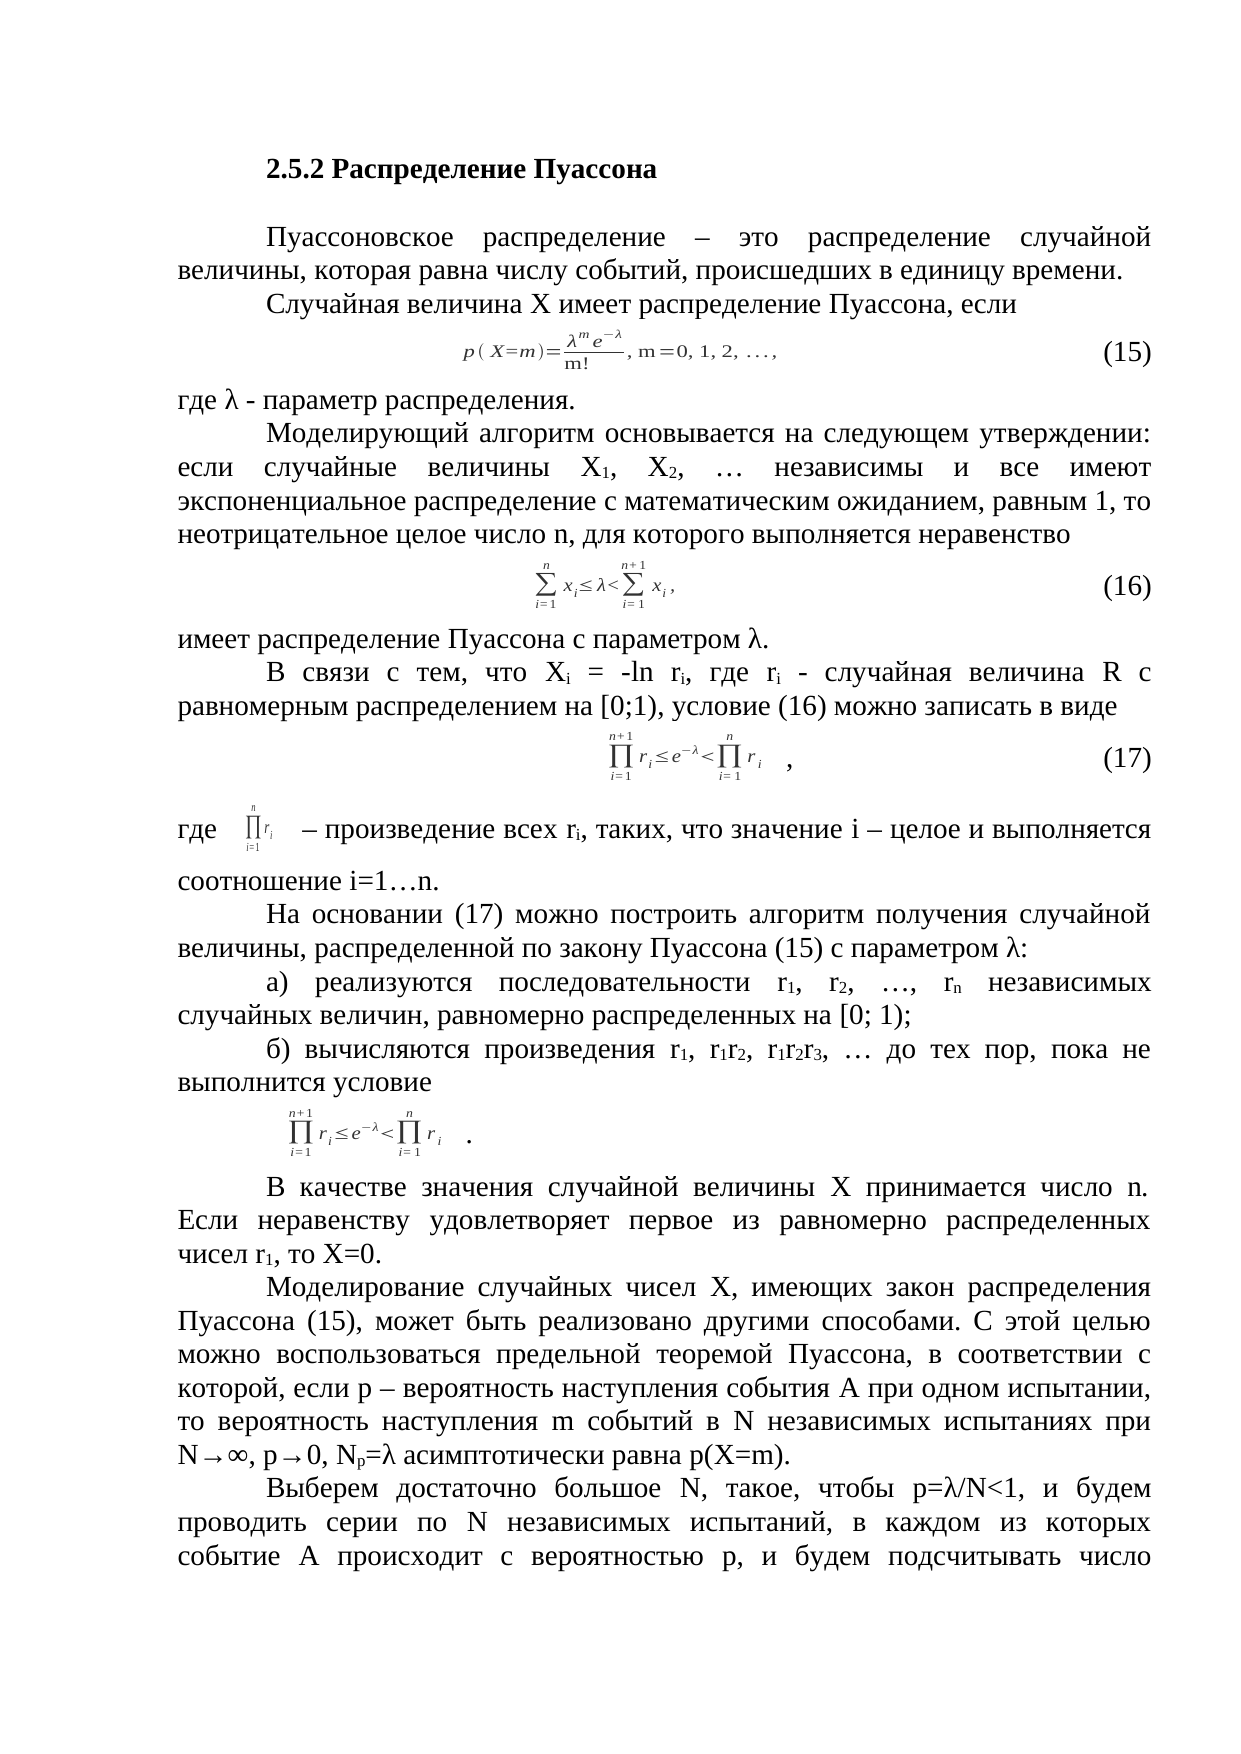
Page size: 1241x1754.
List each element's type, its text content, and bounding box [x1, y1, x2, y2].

text В качестве значения случайной величины X принимается число n. Если неравенству удовлетворяет первое из равномерно распределенных чисел r1, то X=0. [177, 1169, 1152, 1269]
text Выберем достаточно большое N, такое, чтобы p=λ/N<1, и будем проводить серии по N независимых испытаний, в каждом из которых событие A происходит с вероятностью p, и будем подсчитывать число [177, 1471, 1152, 1571]
text [177, 319, 438, 382]
text . [465, 1098, 1152, 1169]
text Моделирование случайных чисел X, имеющих закон распределения Пуассона (15), может быть реализовано другими способами. С этой целью можно воспользоваться предельной теоремой Пуассона, в соответствии с которой, если p – вероятность наступления события A при одном испытании, то вероятность наступления m событий в N независимых испытаниях при N→∞, p→0, Np=λ асимптотически равна p(X=m). [177, 1269, 1152, 1471]
text На основании (17) можно построить алгоритм получения случайной величины, распределенной по закону Пуассона (15) с параметром λ: [177, 897, 1152, 964]
text Моделирующий алгоритм основывается на следующем утверждении: если случайные величины X1, X2, … независимы и все имеют экспоненциальное распределение с математическим ожиданием, равным 1, то неотрицательное целое число n, для которого выполняется неравенство [177, 416, 1152, 550]
text [177, 721, 586, 792]
text Случайная величина X имеет распределение Пуассона, если [177, 286, 1152, 319]
text Пуассоновское распределение – это распределение случайной величины, которая равна числу событий, происшедших в единицу времени. [177, 219, 1152, 286]
text , (17) [786, 721, 1152, 792]
text б) вычисляются произведения r1, r1r2, r1r2r3, … до тех пор, пока не выполнится условие [177, 1031, 1152, 1098]
text [177, 1098, 266, 1169]
text 2.5.2 Распределение Пуассона [177, 152, 1152, 185]
text [177, 550, 512, 621]
text В связи с тем, что Xi = -ln ri, где ri - случайная величина R с равномерным распределением на [0;1), условие (16) можно записать в виде [177, 654, 1152, 721]
text имеет распределение Пуассона с параметром λ. [177, 621, 1152, 654]
text где – произведение всех ri, таких, что значение i – целое и выполняется соотношение i=1…n. [177, 792, 1152, 897]
text (16) [698, 550, 1152, 621]
text где λ - параметр распределения. [177, 382, 1152, 416]
text а) реализуются последовательности r1, r2, …, rn независимых случайных величин, равномерно распределенных на [0; 1); [177, 964, 1152, 1031]
text (15) [802, 319, 1152, 382]
